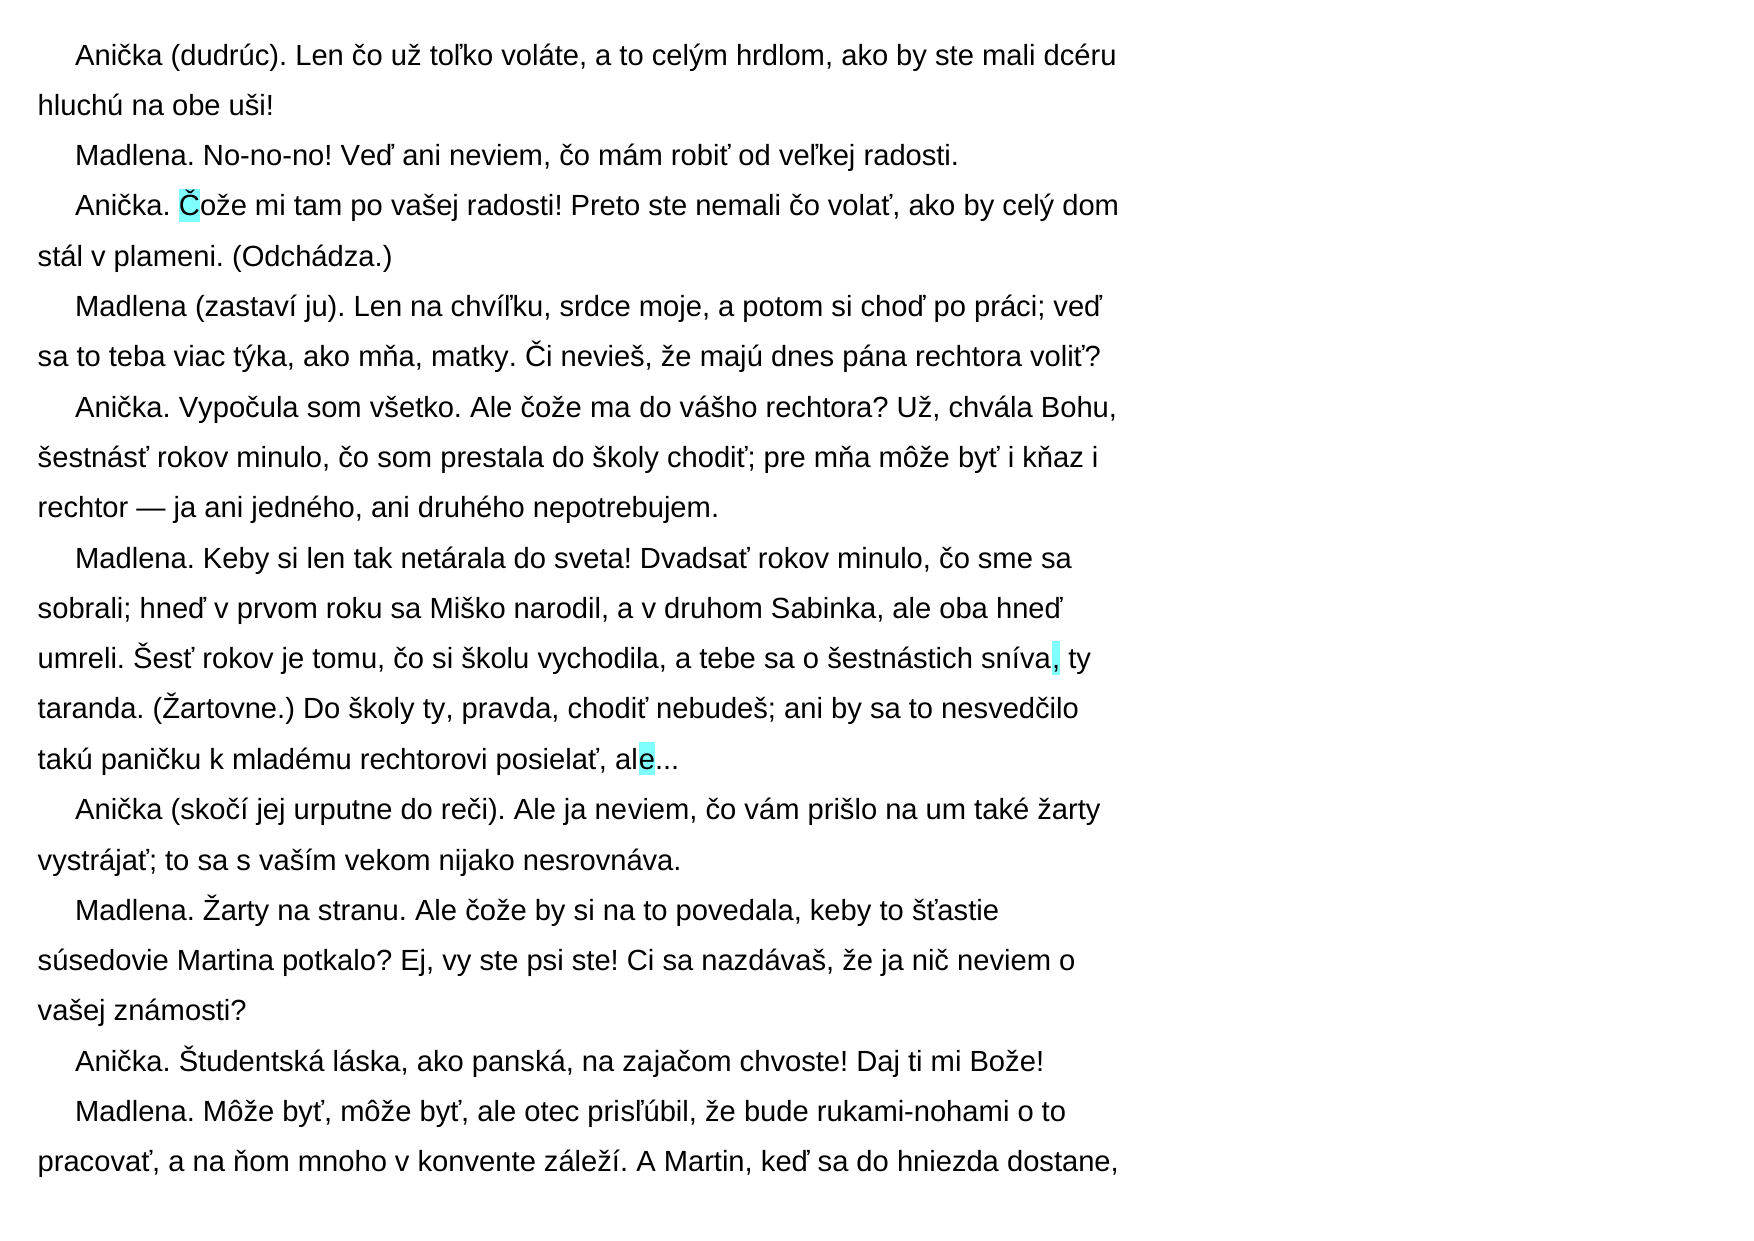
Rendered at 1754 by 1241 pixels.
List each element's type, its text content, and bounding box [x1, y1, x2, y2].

text Madlena. No-no-no! Veď ani neviem, čo mám robiť od veľkej radosti. [37, 138, 1130, 172]
text Madlena. Keby si len tak netárala do sveta! Dvadsať rokov minulo, čo sme sa sobrali; hneď v prvom roku sa Miško narodil, a v druhom Sabinka, ale oba hneď umreli. Šesť rokov je tomu, čo si školu vychodila, a tebe sa o šestnástich sníva, ty taranda. (Žartovne.) Do školy ty, prav­da, chodiť nebudeš; ani by sa to nesvedčilo takú paničku k mladému rechtorovi posielať, ale... [37, 541, 1130, 775]
text Anička (dudrúc). Len čo už toľko voláte, a to celým hrdlom, ako by ste mali dcéru hluchú na obe uši! [37, 37, 1130, 121]
text Madlena. Žarty na stranu. Ale čože by si na to povedala, keby to šťastie súsedovie Martina potkalo? Ej, vy ste psi ste! Ci sa nazdávaš, že ja nič neviem o vašej známosti? [37, 893, 1130, 1027]
text Anička (skočí jej urputne do reči). Ale ja ne­viem, čo vám prišlo na um také žarty vystrájať; to sa s vaším vekom nijako nesrovnáva. [37, 792, 1130, 876]
text Anička. Čože mi tam po vašej radosti! Preto ste nemali čo volať, ako by celý dom stál v pla­meni. (Odchádza.) [37, 188, 1130, 272]
text Madlena (zastaví ju). Len na chvíľku, srdce moje, a potom si choď po práci; veď sa to teba viac týka, ako mňa, matky. Či nevieš, že majú dnes pána rechtora voliť? [37, 289, 1130, 373]
text Anička. Študentská láska, ako panská, na za­jačom chvoste! Daj ti mi Bože! [37, 1044, 1130, 1077]
text Madlena. Môže byť, môže byť, ale otec pri­sľúbil, že bude rukami-nohami o to pracovať, a na ňom mnoho v konvente záleží. A Martin, keď sa do hniezda dostane, [37, 1094, 1130, 1178]
text Anička. Vypočula som všetko. Ale čože ma do vášho rechtora? Už, chvála Bohu, šestnásť rokov minulo, čo som prestala do školy chodiť; pre mňa môže byť i kňaz i rechtor — ja ani jedného, ani druhého nepotrebujem. [37, 390, 1130, 524]
